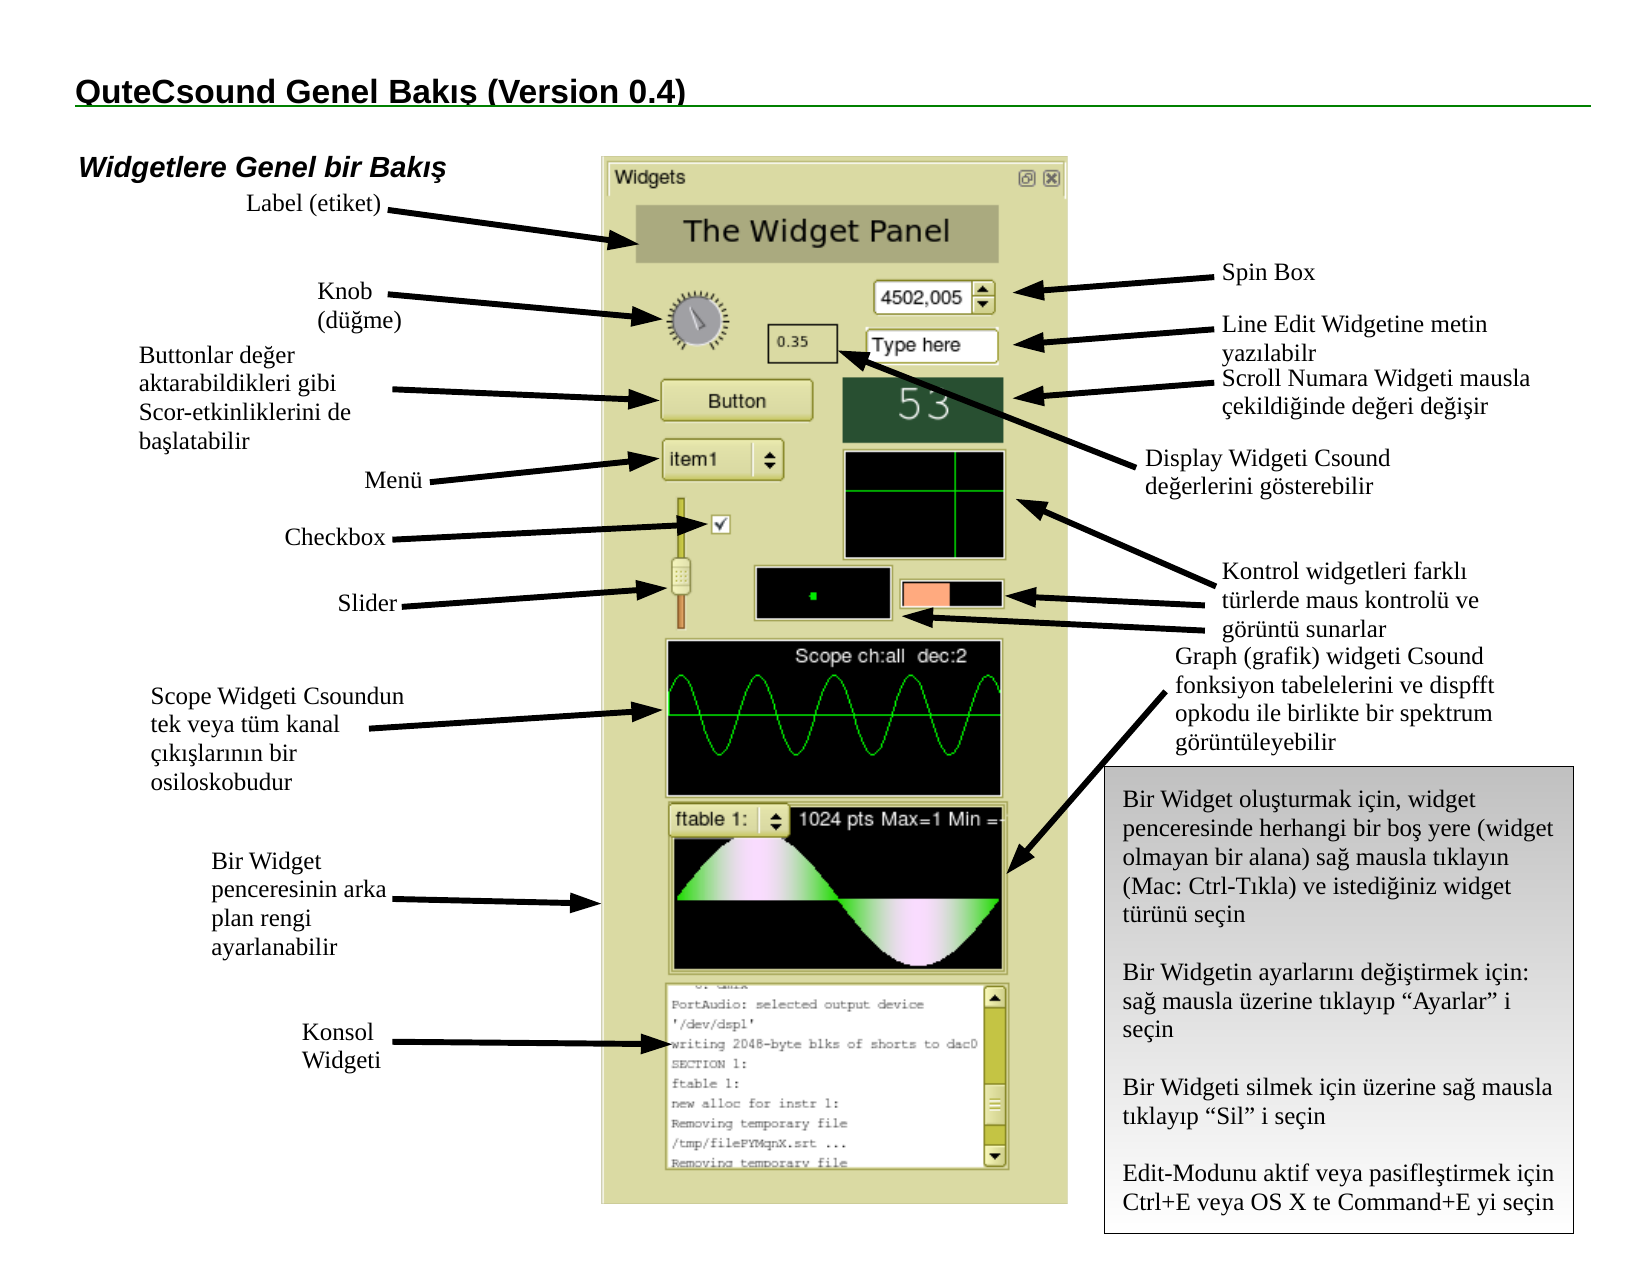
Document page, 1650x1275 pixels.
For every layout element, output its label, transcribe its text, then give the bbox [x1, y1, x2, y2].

subtitle Widgetlere Genel bir Bakış [78, 150, 813, 183]
